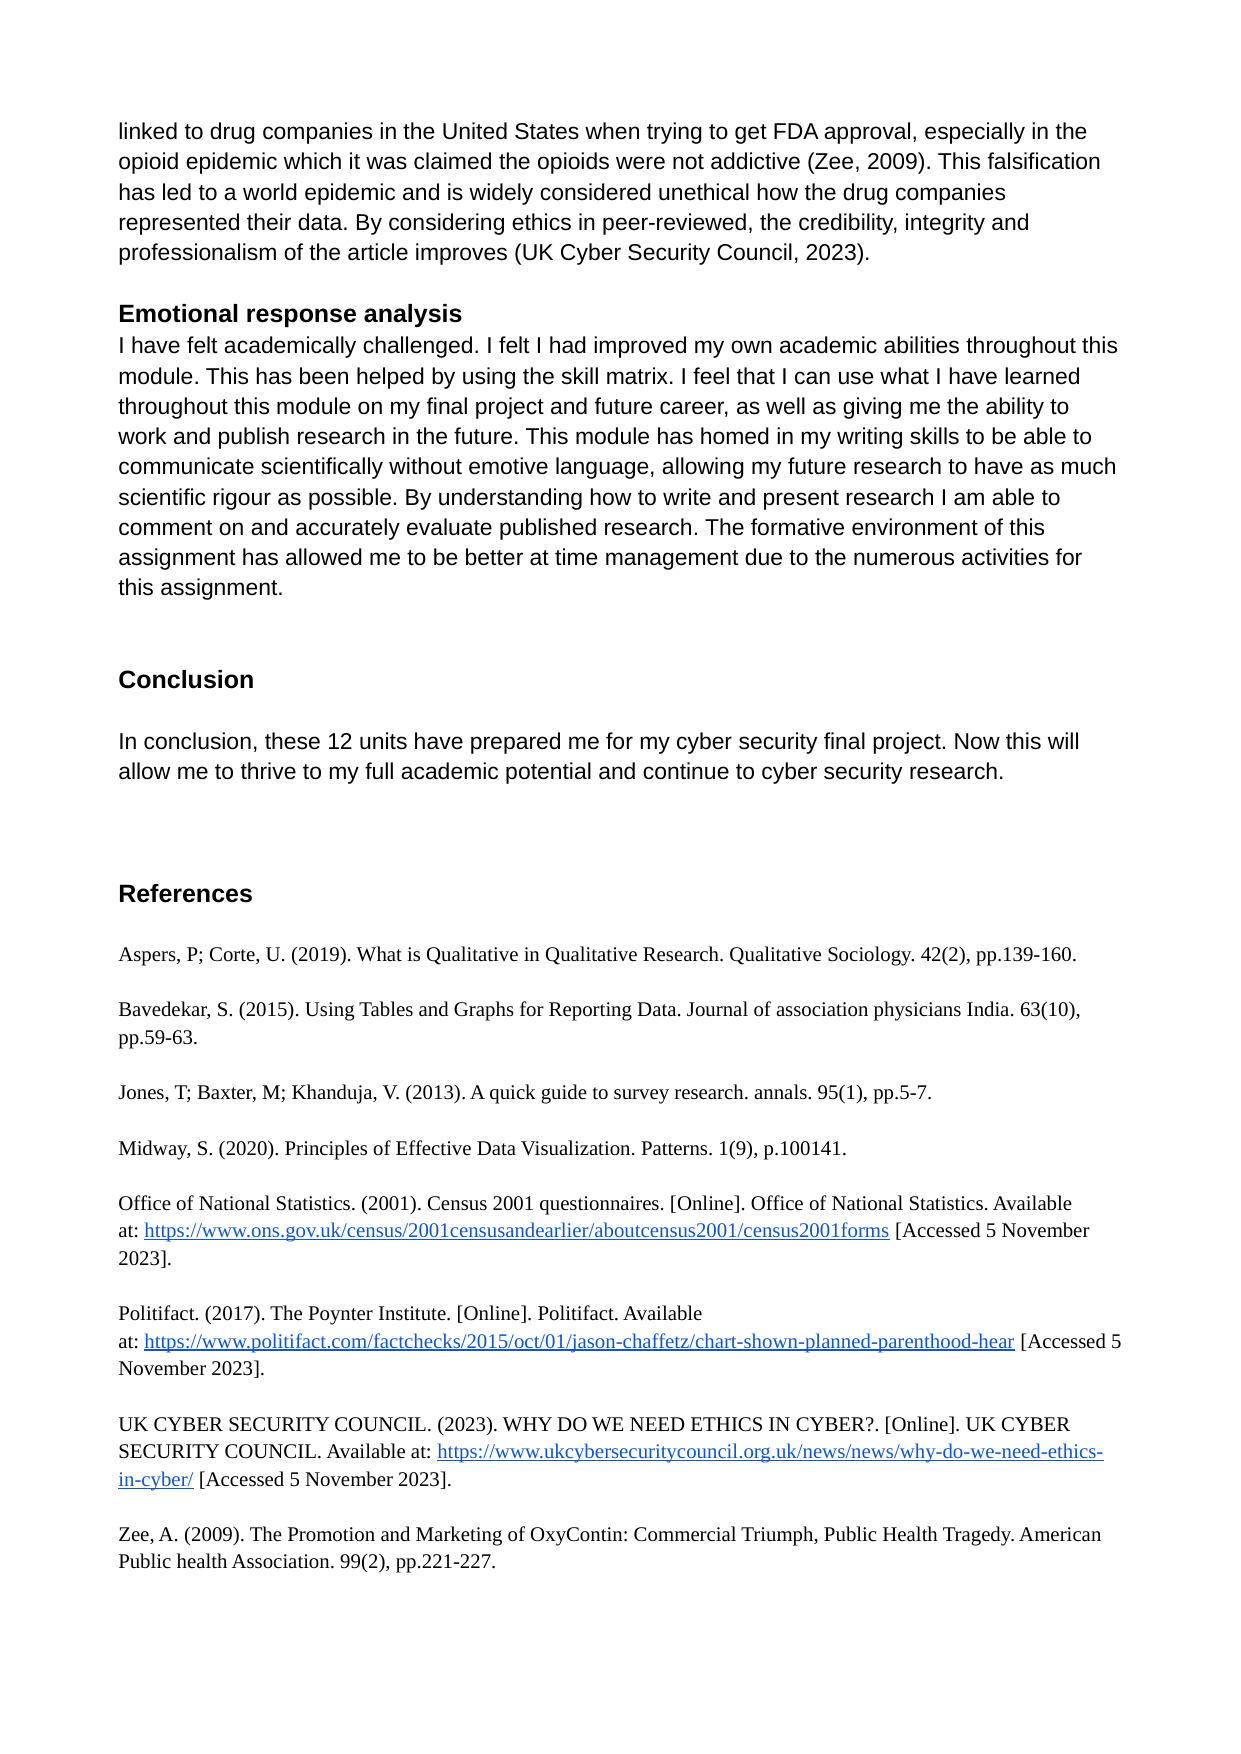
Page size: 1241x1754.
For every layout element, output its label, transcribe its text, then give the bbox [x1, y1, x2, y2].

text Jones, T; Baxter, M; Khanduja, V. (2013). A quick guide to survey research. annals. 95(1), pp.5-7. [118, 1080, 1122, 1104]
text Office of National Statistics. (2001). Census 2001 questionnaires. [Online]. Office of National Statistics. Available at: https://www.ons.gov.uk/census/2001censusandearlier/aboutcensus2001/census2001forms [Accessed 5 November 2023]. [118, 1191, 1122, 1270]
text linked to drug companies in the United States when trying to get FDA approval, especially in the opioid epidemic which it was claimed the opioids were not addictive (Zee, 2009). This falsification has led to a world epidemic and is widely considered unethical how the drug companies represented their data. By considering ethics in peer-reviewed, the credibility, integrity and professionalism of the article improves (UK Cyber Security Council, 2023). [118, 118, 1122, 265]
text Bavedekar, S. (2015). Using Tables and Graphs for Reporting Data. Journal of association physicians India. 63(10), pp.59-63. [118, 997, 1122, 1049]
text Zee, A. (2009). The Promotion and Marketing of OxyContin: Commercial Triumph, Public Health Tragedy. American Public health Association. 99(2), pp.221-227. [118, 1522, 1122, 1573]
text UK CYBER SECURITY COUNCIL. (2023). WHY DO WE NEED ETHICS IN CYBER?. [Online]. UK CYBER SECURITY COUNCIL. Available at: https://www.ukcybersecuritycouncil.org.uk/news/news/why-do-we-need-ethics-in-cyber/ [Accessed 5 November 2023]. [118, 1411, 1122, 1491]
text I have felt academically challenged. I felt I had improved my own academic abilities throughout this module. This has been helped by using the skill matrix. I feel that I can use what I have learned throughout this module on my final project and future career, as well as giving me the ability to work and publish research in the future. This module has homed in my writing skills to be able to communicate scientifically without emotive language, allowing my future research to have as much scientific rigour as possible. By understanding how to write and present research I am able to comment on and accurately evaluate published research. The formative environment of this assignment has allowed me to be better at time management due to the numerous activities for this assignment. [118, 332, 1122, 600]
text Politifact. (2017). The Poynter Institute. [Online]. Politifact. Available at: https://www.politifact.com/factchecks/2015/oct/01/jason-chaffetz/chart-shown-planned-parenthood-hear [Accessed 5 November 2023]. [118, 1301, 1122, 1380]
text Emotional response analysis [118, 299, 1122, 328]
text Conclusion [118, 665, 1122, 693]
text In conclusion, these 12 units have prepared me for my cyber security final project. Now this will allow me to thrive to my full academic potential and continue to cyber security research. [118, 728, 1122, 784]
text Midway, S. (2020). Principles of Effective Data Visualization. Patterns. 1(9), p.100141. [118, 1135, 1122, 1159]
text Aspers, P; Corte, U. (2019). What is Qualitative in Qualitative Research. Qualitative Sociology. 42(2), pp.139-160. [118, 942, 1122, 966]
text References [118, 879, 1122, 908]
